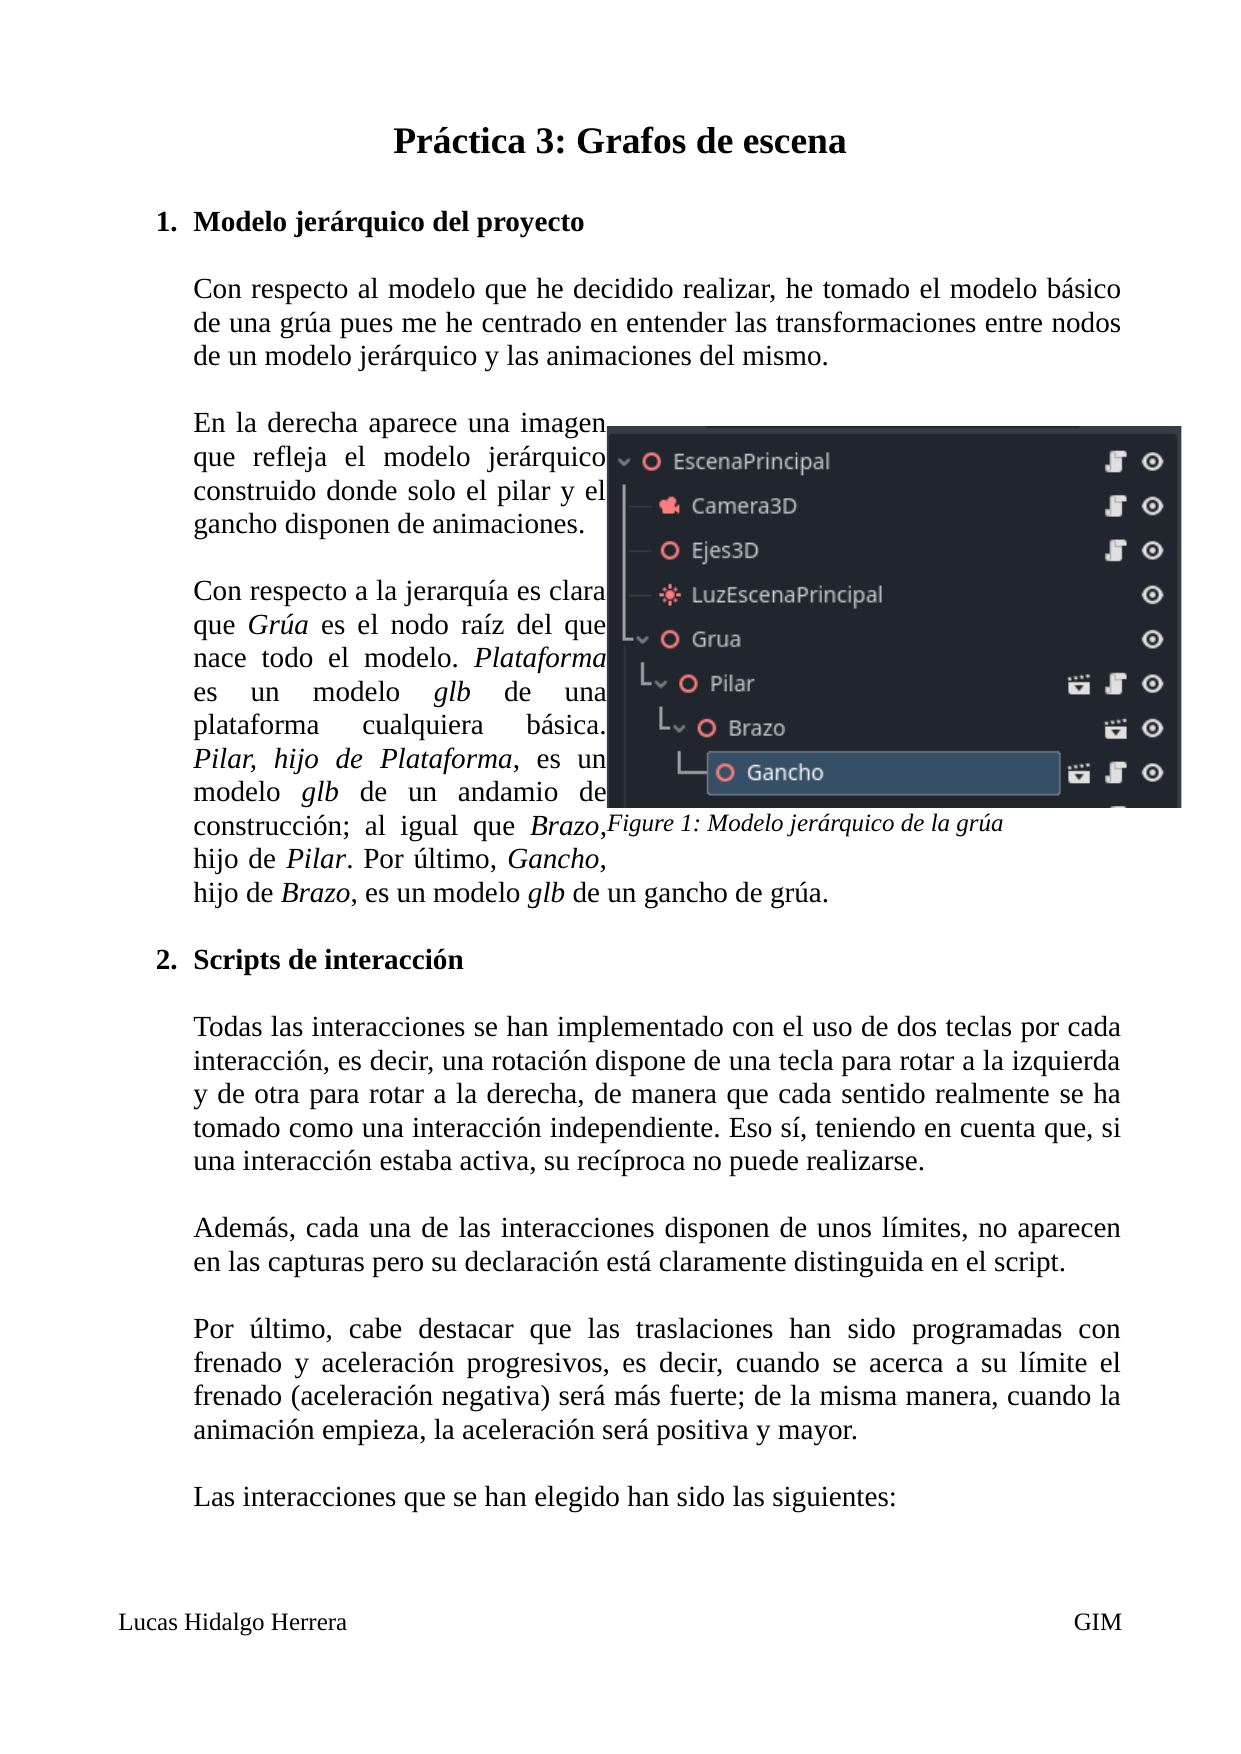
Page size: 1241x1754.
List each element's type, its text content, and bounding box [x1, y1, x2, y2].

text En la derecha aparece una imagen que refleja el modelo jerárquico construido donde solo el pilar y el gancho disponen de animaciones. [193, 406, 1181, 540]
text Además, cada una de las interacciones disponen de unos límites, no aparecen en las capturas pero su declaración está claramente distinguida en el script. [193, 1211, 1122, 1278]
list Modelo jerárquico del proyecto [156, 204, 1122, 238]
list Scripts de interacción [156, 942, 1122, 976]
text [607, 837, 1181, 868]
text Todas las interacciones se han implementado con el uso de dos teclas por cada interacción, es decir, una rotación dispone de una tecla para rotar a la izquierda y de otra para rotar a la derecha, de manera que cada sentido realmente se ha tomado como una interacción independiente. Eso sí, teniendo en cuenta que, si una interacción estaba activa, su recíproca no puede realizarse. [193, 1009, 1122, 1177]
text Práctica 3: Grafos de escena [118, 118, 1122, 161]
picture [606, 426, 1182, 808]
text Con respecto a la jerarquía es clara que Grúa es el nodo raíz del que nace todo el modelo. Plataforma es un modelo glb de una plataforma cualquiera básica. Pilar, hijo de Plataforma, es un modelo glb de un andamio de construcción; al igual que Brazo, hijo de Pilar. Por último, Gancho, hijo de Brazo, es un modelo glb de un gancho de grúa. [193, 573, 1122, 909]
text Por último, cabe destacar que las traslaciones han sido programadas con frenado y aceleración progresivos, es decir, cuando se acerca a su límite el frenado (aceleración negativa) será más fuerte; de la misma manera, cuando la animación empieza, la aceleración será positiva y mayor. [193, 1311, 1122, 1445]
text Las interacciones que se han elegido han sido las siguientes: [193, 1479, 1122, 1512]
text Figure 1: Modelo jerárquico de la grúa [607, 808, 1181, 837]
text Con respecto al modelo que he decidido realizar, he tomado el modelo básico de una grúa pues me he centrado en entender las transformaciones entre nodos de un modelo jerárquico y las animaciones del mismo. [193, 271, 1122, 372]
